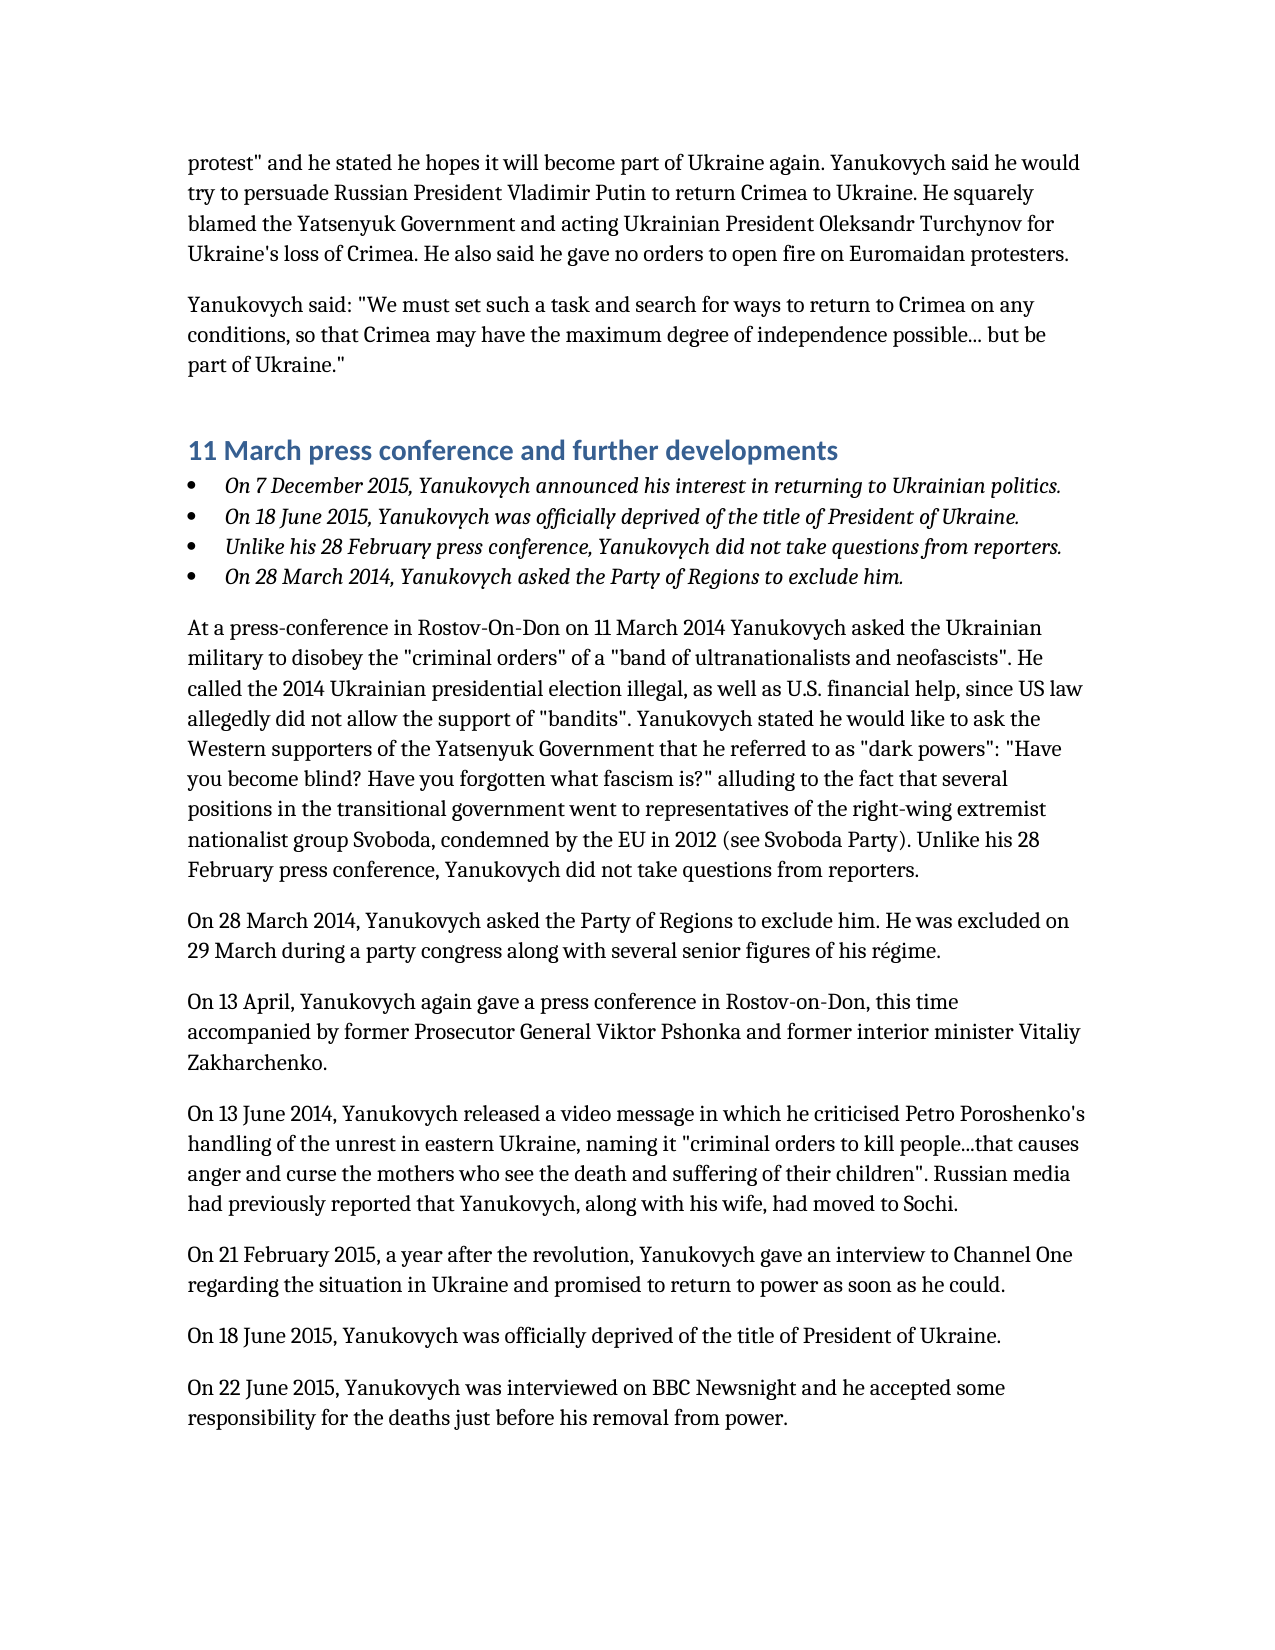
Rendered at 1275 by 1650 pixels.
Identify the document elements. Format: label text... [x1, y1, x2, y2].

list On 7 December 2015, Yanukovych announced his interest in returning to Ukrainian politics. [187, 473, 1087, 499]
text On 13 June 2014, Yanukovych released a video message in which he criticised Petro Poroshenko's handling of the unrest in eastern Ukraine, naming it "criminal orders to kill people...that causes anger and curse the mothers who see the death and suffering of their children". Russian media had previously reported that Yanukovych, along with his wife, had moved to Sochi. [187, 1100, 1087, 1217]
list On 28 March 2014, Yanukovych asked the Party of Regions to exclude him. [187, 564, 1087, 590]
text Yanukovych said: "We must set such a task and search for ways to return to Crimea on any conditions, so that Crimea may have the maximum degree of independence possible... but be part of Ukraine." [187, 292, 1087, 378]
text On 18 June 2015, Yanukovych was officially deprived of the title of President of Ukraine. [187, 1323, 1087, 1349]
list Unlike his 28 February press conference, Yanukovych did not take questions from reporters. [187, 534, 1087, 560]
text On 22 June 2015, Yanukovych was interviewed on BBC Newsnight and he accepted some responsibility for the deaths just before his removal from power. [187, 1374, 1087, 1431]
subtitle 11 March press conference and further developments [187, 432, 1087, 468]
text On 28 March 2014, Yanukovych asked the Party of Regions to exclude him. He was excluded on 29 March during a party congress along with several senior figures of his régime. [187, 908, 1087, 964]
text On 21 February 2015, a year after the revolution, Yanukovych gave an interview to Channel One regarding the situation in Ukraine and promised to return to power as soon as he could. [187, 1242, 1087, 1298]
text protest" and he stated he hopes it will become part of Ukraine again. Yanukovych said he would try to persuade Russian President Vladimir Putin to return Crimea to Ukraine. He squarely blamed the Yatsenyuk Government and acting Ukrainian President Oleksandr Turchynov for Ukraine's loss of Crimea. He also said he gave no orders to open fire on Euromaidan protesters. [187, 150, 1087, 267]
text At a press-conference in Rostov-On-Don on 11 March 2014 Yanukovych asked the Ukrainian military to disobey the "criminal orders" of a "band of ultranationalists and neofascists". He called the 2014 Ukrainian presidential election illegal, as well as U.S. financial help, since US law allegedly did not allow the support of "bandits". Yanukovych stated he would like to ask the Western supporters of the Yatsenyuk Government that he referred to as "dark powers": "Have you become blind? Have you forgotten what fascism is?" alluding to the fact that several positions in the transitional government went to representatives of the right-wing extremist nationalist group Svoboda, condemned by the EU in 2012 (see Svoboda Party). Unlike his 28 February press conference, Yanukovych did not take questions from reporters. [187, 615, 1087, 883]
list On 18 June 2015, Yanukovych was officially deprived of the title of President of Ukraine. [187, 503, 1087, 530]
text On 13 April, Yanukovych again gave a press conference in Rostov-on-Don, this time accompanied by former Prosecutor General Viktor Pshonka and former interior minister Vitaliy Zakharchenko. [187, 989, 1087, 1076]
